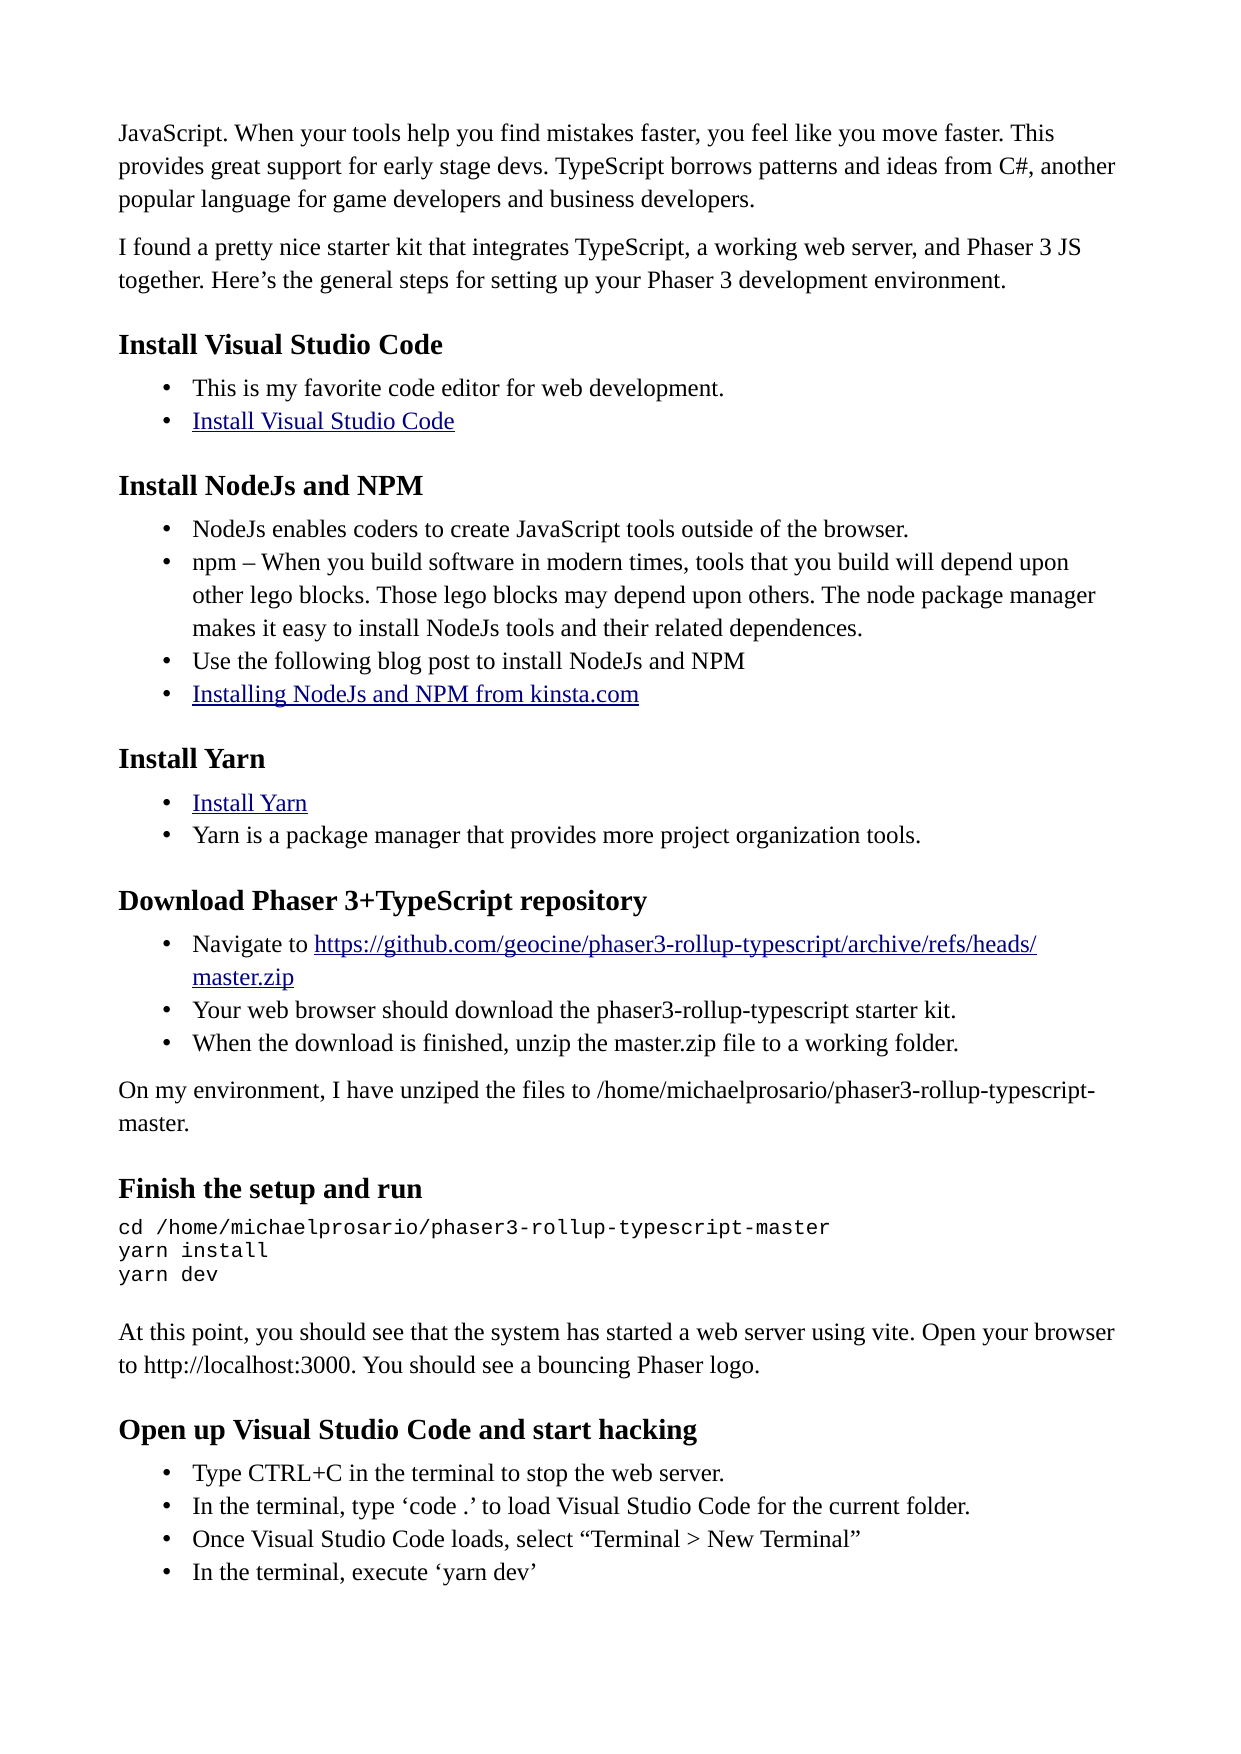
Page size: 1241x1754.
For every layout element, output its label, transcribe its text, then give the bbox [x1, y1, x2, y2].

list This is my favorite code editor for web development. [162, 373, 1122, 402]
list npm – When you build software in modern times, tools that you build will depend upon other lego blocks. Those lego blocks may depend upon others. The node package manager makes it easy to install NodeJs tools and their related dependences. [162, 547, 1122, 642]
subtitle Download Phaser 3+TypeScript repository [118, 883, 1122, 916]
text At this point, you should see that the system has started a web server using vite. Open your browser to http://localhost:3000. You should see a bouncing Phaser logo. [118, 1317, 1122, 1379]
subtitle Open up Visual Studio Code and start hacking [118, 1412, 1122, 1446]
text JavaScript. When your tools help you find mistakes faster, you feel like you move faster. This provides great support for early stage devs. TypeScript borrows patterns and ideas from C#, another popular language for game developers and business developers. [118, 118, 1122, 213]
list Install Yarn [162, 788, 1122, 816]
list Type CTRL+C in the terminal to stop the web server. [162, 1458, 1122, 1487]
text cd /home/michaelprosario/phaser3-rollup-typescript-master [118, 1217, 1122, 1240]
subtitle Install NodeJs and NPM [118, 468, 1122, 502]
list Navigate to https://github.com/geocine/phaser3-rollup-typescript/archive/refs/heads/master.zip [162, 929, 1122, 991]
subtitle Install Visual Studio Code [118, 327, 1122, 361]
list Installing NodeJs and NPM from kinsta.com [162, 679, 1122, 708]
subtitle Finish the setup and run [118, 1171, 1122, 1204]
subtitle Install Yarn [118, 742, 1122, 775]
list Use the following blog post to install NodeJs and NPM [162, 646, 1122, 675]
list When the download is finished, unzip the master.zip file to a working folder. [162, 1028, 1122, 1057]
list Yarn is a package manager that provides more project organization tools. [162, 821, 1122, 849]
list Once Visual Studio Code loads, select “Terminal > New Terminal” [162, 1524, 1122, 1553]
list In the terminal, type ‘code .’ to load Visual Studio Code for the current folder. [162, 1491, 1122, 1520]
text yarn dev [118, 1264, 1122, 1288]
list In the terminal, execute ‘yarn dev’ [162, 1557, 1122, 1586]
list NodeJs enables coders to create JavaScript tools outside of the browser. [162, 514, 1122, 543]
text I found a pretty nice starter kit that integrates TypeScript, a working web server, and Phaser 3 JS together. Here’s the general steps for setting up your Phaser 3 development environment. [118, 232, 1122, 293]
list Your web browser should download the phaser3-rollup-typescript starter kit. [162, 995, 1122, 1024]
text On my environment, I have unziped the files to /home/michaelprosario/phaser3-rollup-typescript-master. [118, 1076, 1122, 1137]
text yarn install [118, 1240, 1122, 1264]
list Install Visual Studio Code [162, 406, 1122, 435]
